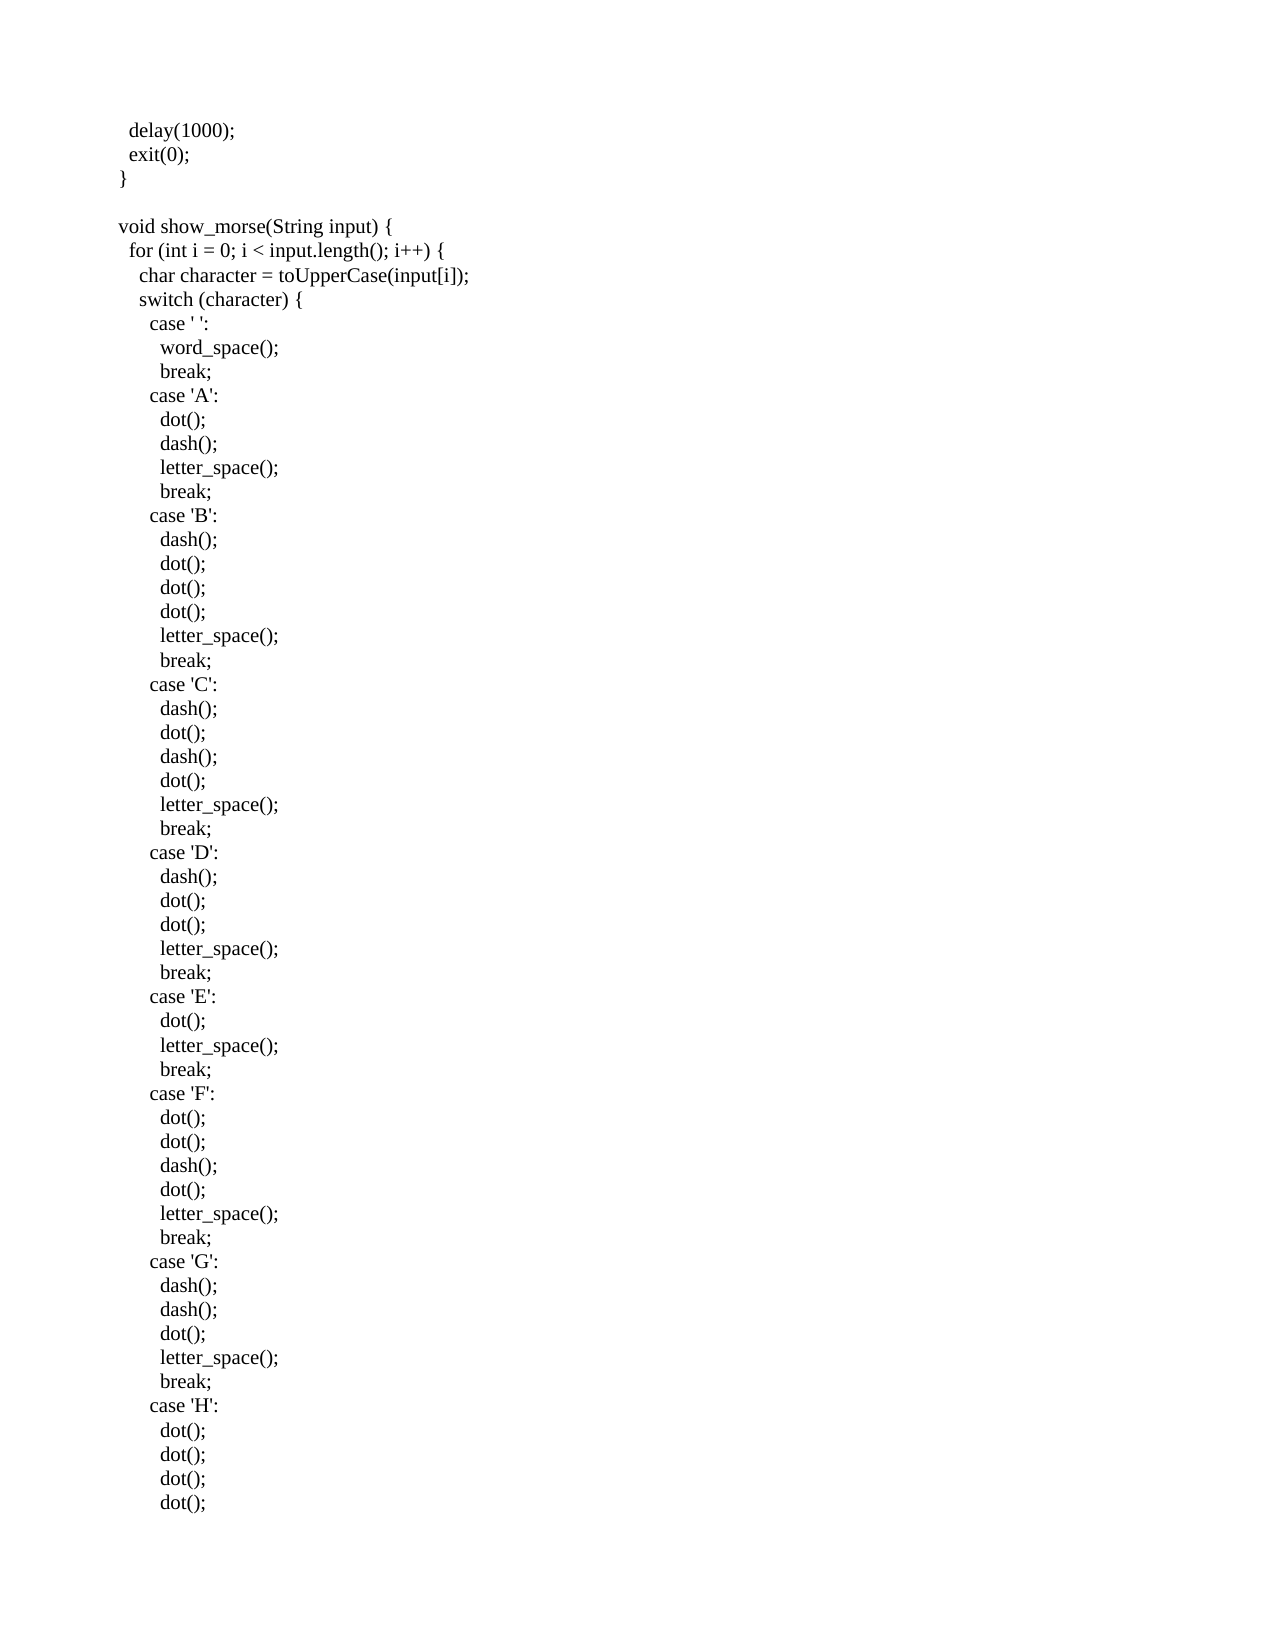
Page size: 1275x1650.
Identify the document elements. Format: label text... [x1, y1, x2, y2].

text dash(); [118, 527, 1157, 551]
text dash(); [118, 1297, 1157, 1321]
text dot(); [118, 1466, 1157, 1490]
text exit(0); [118, 142, 1157, 166]
text word_space(); [118, 335, 1157, 359]
text dot(); [118, 912, 1157, 936]
text delay(1000); [118, 118, 1157, 142]
text break; [118, 1225, 1157, 1249]
text letter_space(); [118, 936, 1157, 960]
text case 'A': [118, 383, 1157, 407]
text dot(); [118, 1442, 1157, 1466]
text break; [118, 1057, 1157, 1081]
text dot(); [118, 1129, 1157, 1153]
text dot(); [118, 407, 1157, 431]
text letter_space(); [118, 623, 1157, 647]
text dot(); [118, 1008, 1157, 1032]
text case 'B': [118, 503, 1157, 527]
text switch (character) { [118, 287, 1157, 311]
text dot(); [118, 888, 1157, 912]
text char character = toUpperCase(input[i]); [118, 262, 1157, 287]
text letter_space(); [118, 1032, 1157, 1057]
text letter_space(); [118, 792, 1157, 816]
text dot(); [118, 720, 1157, 744]
text break; [118, 816, 1157, 840]
text dot(); [118, 1177, 1157, 1201]
text dot(); [118, 599, 1157, 623]
text dash(); [118, 696, 1157, 720]
text case 'C': [118, 672, 1157, 696]
text letter_space(); [118, 455, 1157, 479]
text dot(); [118, 575, 1157, 599]
text dash(); [118, 864, 1157, 888]
text break; [118, 479, 1157, 503]
text dash(); [118, 431, 1157, 455]
text dot(); [118, 551, 1157, 575]
text dash(); [118, 1153, 1157, 1177]
text dash(); [118, 744, 1157, 768]
text break; [118, 960, 1157, 984]
text break; [118, 647, 1157, 672]
text } [118, 166, 1157, 190]
text dot(); [118, 1105, 1157, 1129]
text break; [118, 359, 1157, 383]
text dot(); [118, 768, 1157, 792]
text void show_morse(String input) { [118, 214, 1157, 238]
text break; [118, 1369, 1157, 1393]
text dot(); [118, 1321, 1157, 1345]
text case 'E': [118, 984, 1157, 1008]
text letter_space(); [118, 1345, 1157, 1369]
text case 'G': [118, 1249, 1157, 1273]
text dot(); [118, 1490, 1157, 1514]
text letter_space(); [118, 1201, 1157, 1225]
text dash(); [118, 1273, 1157, 1297]
text for (int i = 0; i < input.length(); i++) { [118, 238, 1157, 262]
text case 'D': [118, 840, 1157, 864]
text dot(); [118, 1417, 1157, 1442]
text case ' ': [118, 311, 1157, 335]
text case 'F': [118, 1081, 1157, 1105]
text case 'H': [118, 1393, 1157, 1417]
